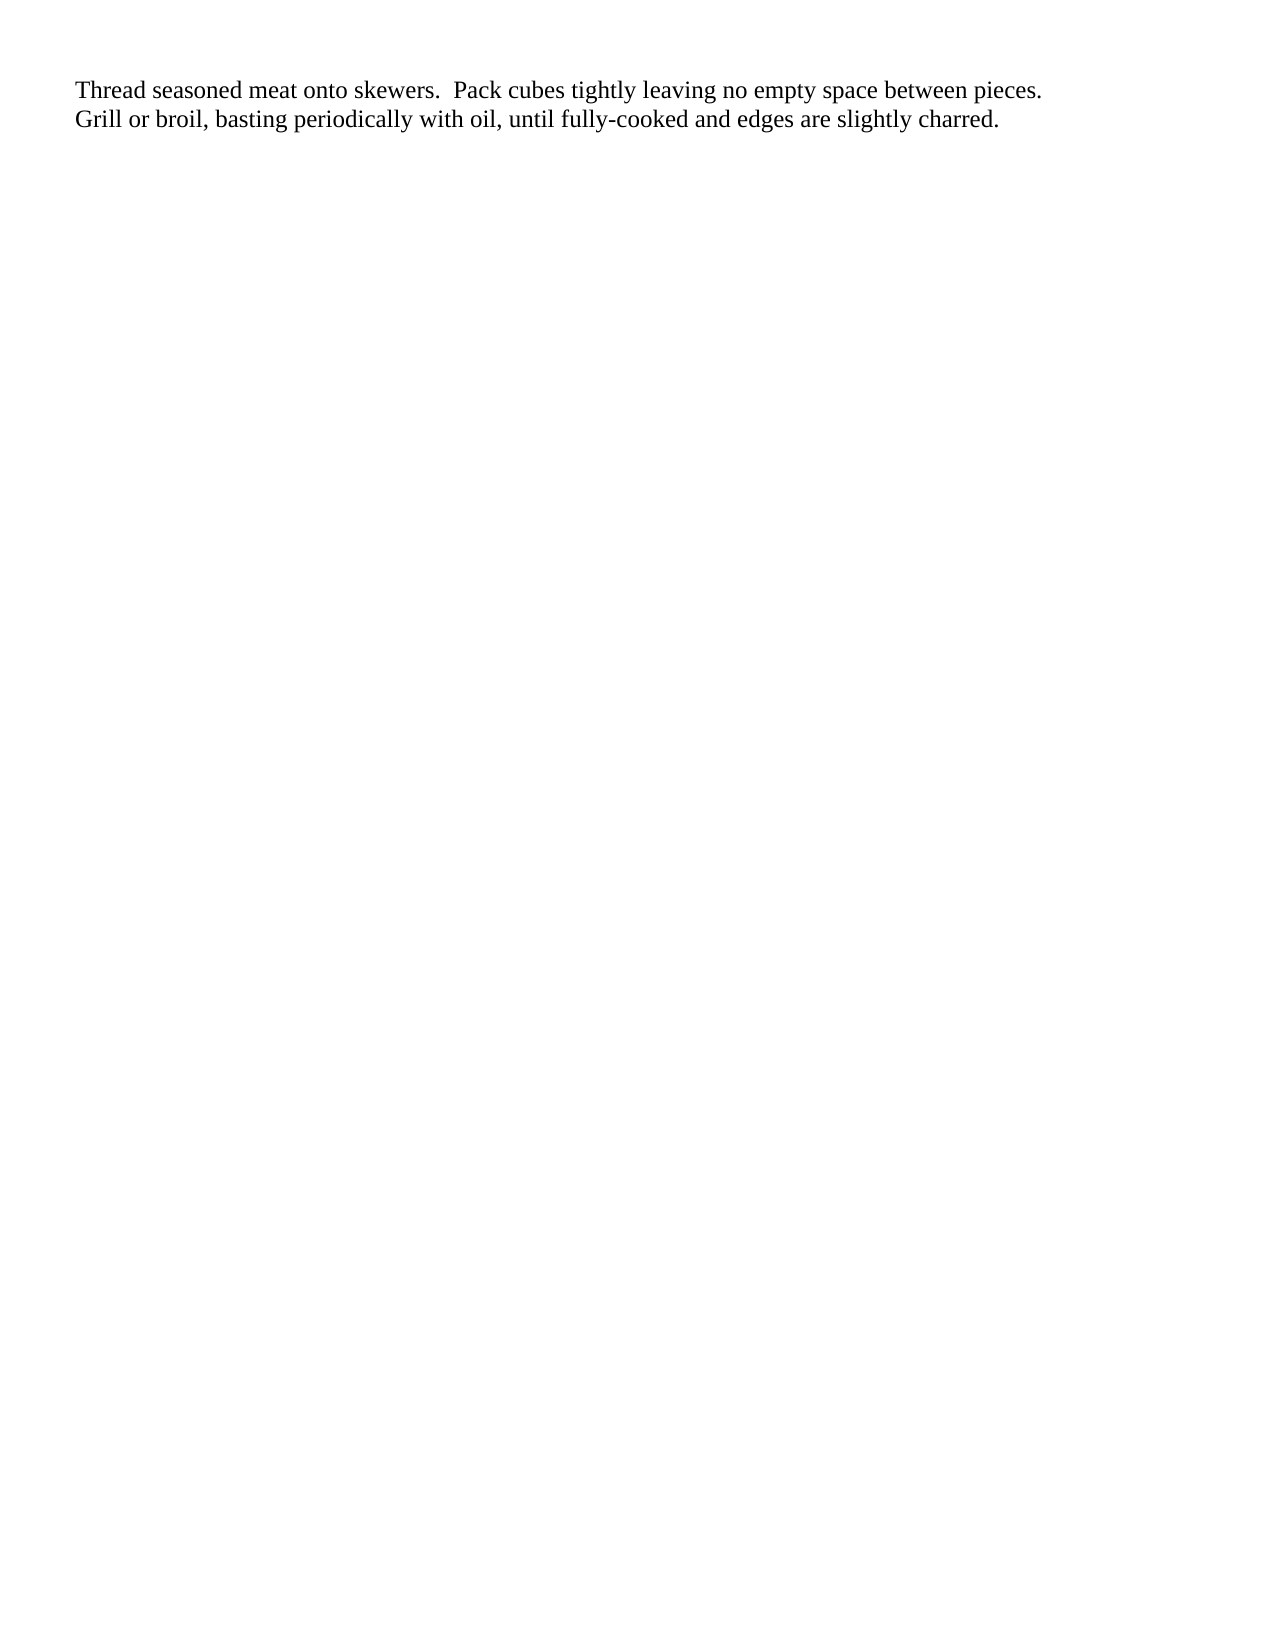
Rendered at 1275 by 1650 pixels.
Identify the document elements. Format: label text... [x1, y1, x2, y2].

text Grill or broil, basting periodically with oil, until fully-cooked and edges are slightly charred. [75, 104, 1200, 132]
text Thread seasoned meat onto skewers. Pack cubes tightly leaving no empty space between pieces. [75, 75, 1200, 104]
